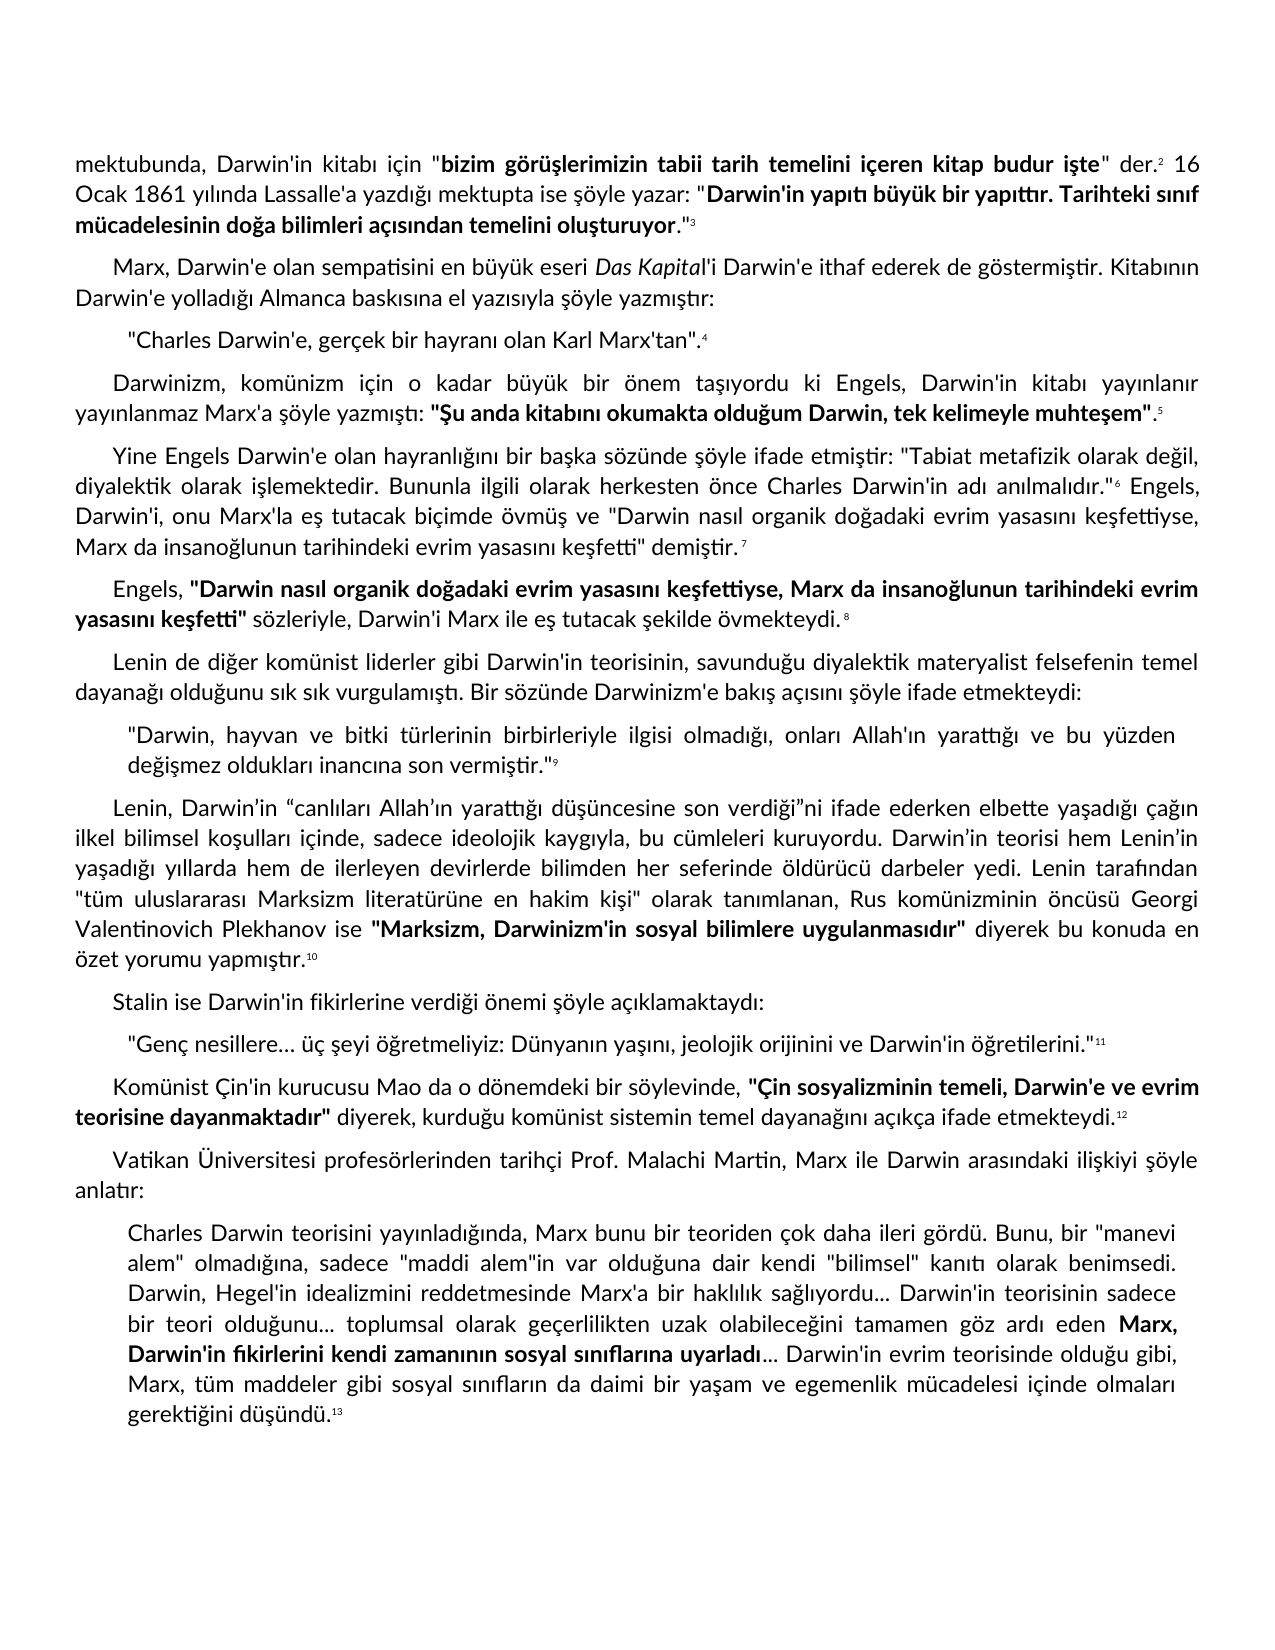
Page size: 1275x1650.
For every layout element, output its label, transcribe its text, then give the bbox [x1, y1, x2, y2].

text "Genç nesillere… üç şeyi öğretmeliyiz: Dünyanın yaşını, jeolojik orijinini ve Darwin'in öğretilerini."11 [127, 1030, 1177, 1058]
text Vatikan Üniversitesi profesörlerinden tarihçi Prof. Malachi Martin, Marx ile Darwin arasındaki ilişkiyi şöyle anlatır: [75, 1146, 1200, 1203]
text Yine Engels Darwin'e olan hayranlığını bir başka sözünde şöyle ifade etmiştir: "Tabiat metafizik olarak değil, diyalektik olarak işlemektedir. Bununla ilgili olarak herkesten önce Charles Darwin'in adı anılmalıdır."6 Engels, Darwin'i, onu Marx'la eş tutacak biçimde övmüş ve "Darwin nasıl organik doğadaki evrim yasasını keşfettiyse, Marx da insanoğlunun tarihindeki evrim yasasını keşfetti" demiştir. 7 [75, 442, 1200, 560]
text "Darwin, hayvan ve bitki türlerinin birbirleriyle ilgisi olmadığı, onları Allah'ın yarattığı ve bu yüzden değişmez oldukları inancına son vermiştir."9 [127, 721, 1177, 778]
text mektubunda, Darwin'in kitabı için "bizim görüşlerimizin tabii tarih temelini içeren kitap budur işte" der.2 16 Ocak 1861 yılında Lassalle'a yazdığı mektupta ise şöyle yazar: "Darwin'in yapıtı büyük bir yapıttır. Tarihteki sınıf mücadelesinin doğa bilimleri açısından temelini oluşturuyor."3 [75, 150, 1200, 238]
text Marx, Darwin'e olan sempatisini en büyük eseri Das Kapital'i Darwin'e ithaf ederek de göstermiştir. Kitabının Darwin'e yolladığı Almanca baskısına el yazısıyla şöyle yazmıştır: [75, 253, 1200, 311]
text "Charles Darwin'e, gerçek bir hayranı olan Karl Marx'tan".4 [127, 326, 1177, 353]
text Lenin de diğer komünist liderler gibi Darwin'in teorisinin, savunduğu diyalektik materyalist felsefenin temel dayanağı olduğunu sık sık vurgulamıştı. Bir sözünde Darwinizm'e bakış açısını şöyle ifade etmekteydi: [75, 648, 1200, 706]
text Stalin ise Darwin'in fikirlerine verdiği önemi şöyle açıklamaktaydı: [75, 987, 1200, 1015]
text Charles Darwin teorisini yayınladığında, Marx bunu bir teoriden çok daha ileri gördü. Bunu, bir "manevi alem" olmadığına, sadece "maddi alem"in var olduğuna dair kendi "bilimsel" kanıtı olarak benimsedi. Darwin, Hegel'in idealizmini reddetmesinde Marx'a bir haklılık sağlıyordu... Darwin'in teorisinin sadece bir teori olduğunu... toplumsal olarak geçerlilikten uzak olabileceğini tamamen göz ardı eden Marx, Darwin'in fikirlerini kendi zamanının sosyal sınıflarına uyarladı... Darwin'in evrim teorisinde olduğu gibi, Marx, tüm maddeler gibi sosyal sınıfların da daimi bir yaşam ve egemenlik mücadelesi içinde olmaları gerektiğini düşündü.13 [127, 1219, 1177, 1427]
text Lenin, Darwin’in “canlıları Allah’ın yarattığı düşüncesine son verdiği”ni ifade ederken elbette yaşadığı çağın ilkel bilimsel koşulları içinde, sadece ideolojik kaygıyla, bu cümleleri kuruyordu. Darwin’in teorisi hem Lenin’in yaşadığı yıllarda hem de ilerleyen devirlerde bilimden her seferinde öldürücü darbeler yedi. Lenin tarafından "tüm uluslararası Marksizm literatürüne en hakim kişi" olarak tanımlanan, Rus komünizminin öncüsü Georgi Valentinovich Plekhanov ise "Marksizm, Darwinizm'in sosyal bilimlere uygulanmasıdır" diyerek bu konuda en özet yorumu yapmıştır.10 [75, 794, 1200, 972]
text Engels, "Darwin nasıl organik doğadaki evrim yasasını keşfettiyse, Marx da insanoğlunun tarihindeki evrim yasasını keşfetti" sözleriyle, Darwin'i Marx ile eş tutacak şekilde övmekteydi. 8 [75, 575, 1200, 633]
text Komünist Çin'in kurucusu Mao da o dönemdeki bir söylevinde, "Çin sosyalizminin temeli, Darwin'e ve evrim teorisine dayanmaktadır" diyerek, kurduğu komünist sistemin temel dayanağını açıkça ifade etmekteydi.12 [75, 1073, 1200, 1131]
text Darwinizm, komünizm için o kadar büyük bir önem taşıyordu ki Engels, Darwin'in kitabı yayınlanır yayınlanmaz Marx'a şöyle yazmıştı: "Şu anda kitabını okumakta olduğum Darwin, tek kelimeyle muhteşem".5 [75, 369, 1200, 426]
